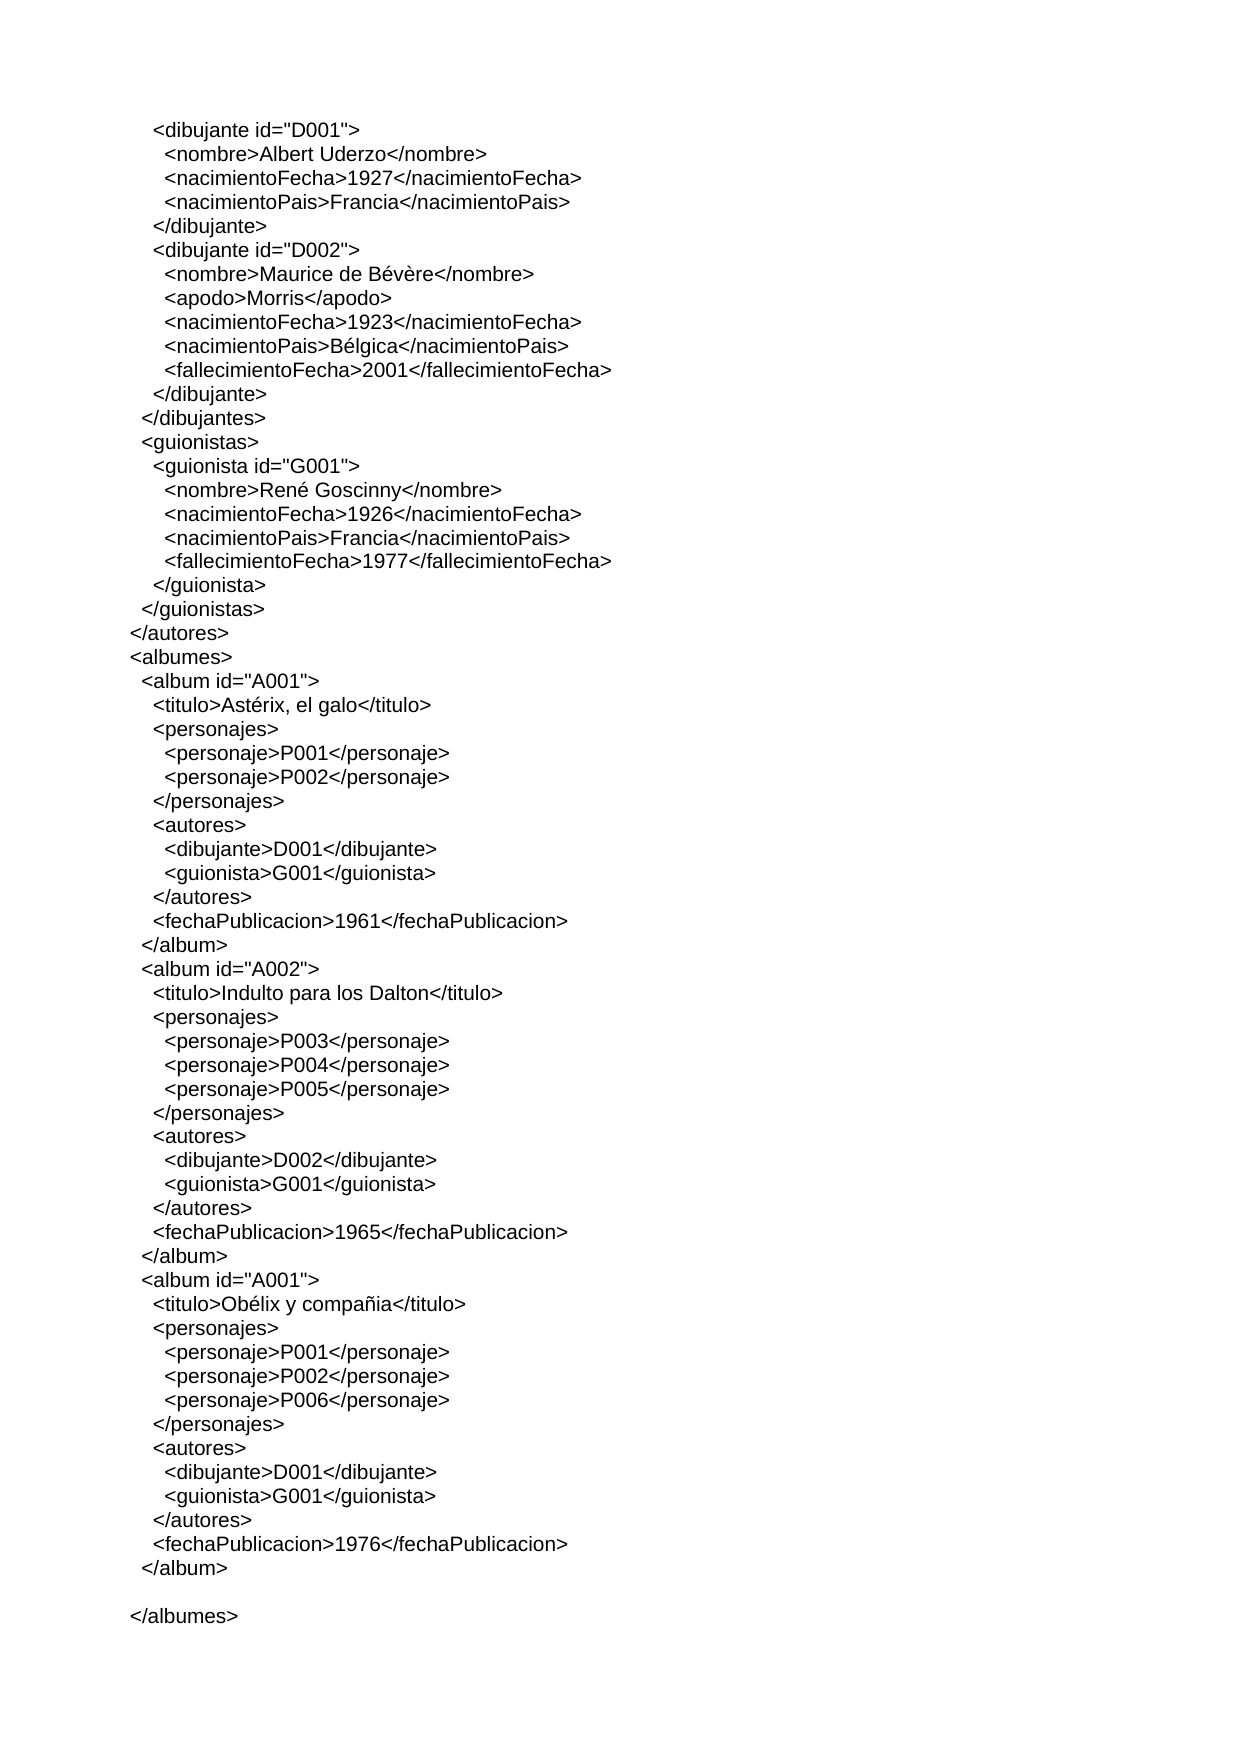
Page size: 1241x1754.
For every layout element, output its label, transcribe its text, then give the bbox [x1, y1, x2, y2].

text </album> [118, 933, 1122, 957]
text <dibujante>D001</dibujante> [118, 837, 1122, 861]
text <album id="A001"> [118, 669, 1122, 693]
text <autores> [118, 1436, 1122, 1460]
text <personaje>P006</personaje> [118, 1388, 1122, 1412]
text <titulo>Indulto para los Dalton</titulo> [118, 981, 1122, 1004]
text </personajes> [118, 1100, 1122, 1124]
text <personajes> [118, 1316, 1122, 1340]
text <guionista>G001</guionista> [118, 861, 1122, 885]
text <nacimientoPais>Francia</nacimientoPais> [118, 525, 1122, 549]
text <personaje>P002</personaje> [118, 1364, 1122, 1388]
text <nacimientoFecha>1927</nacimientoFecha> [118, 166, 1122, 190]
text <albumes> [118, 645, 1122, 669]
text <dibujante id="D002"> [118, 238, 1122, 262]
text </autores> [118, 1196, 1122, 1220]
text <personaje>P001</personaje> [118, 1340, 1122, 1364]
text <nombre>Maurice de Bévère</nombre> [118, 262, 1122, 286]
text <nombre>René Goscinny</nombre> [118, 477, 1122, 501]
text <dibujante>D001</dibujante> [118, 1460, 1122, 1484]
text <dibujante>D002</dibujante> [118, 1148, 1122, 1172]
text <album id="A002"> [118, 957, 1122, 981]
text </album> [118, 1556, 1122, 1579]
text <titulo>Astérix, el galo</titulo> [118, 693, 1122, 717]
text <personaje>P001</personaje> [118, 741, 1122, 765]
text <guionista id="G001"> [118, 453, 1122, 477]
text <nacimientoFecha>1926</nacimientoFecha> [118, 501, 1122, 525]
text <apodo>Morris</apodo> [118, 286, 1122, 310]
text <autores> [118, 1124, 1122, 1148]
text </autores> [118, 1508, 1122, 1532]
text <dibujante id="D001"> [118, 118, 1122, 142]
text </guionistas> [118, 597, 1122, 621]
text <nacimientoFecha>1923</nacimientoFecha> [118, 310, 1122, 334]
text <personaje>P003</personaje> [118, 1028, 1122, 1052]
text </dibujantes> [118, 406, 1122, 429]
text <personajes> [118, 1004, 1122, 1028]
text <personajes> [118, 717, 1122, 741]
text <nacimientoPais>Francia</nacimientoPais> [118, 190, 1122, 214]
text <fechaPublicacion>1976</fechaPublicacion> [118, 1532, 1122, 1556]
text <guionista>G001</guionista> [118, 1172, 1122, 1196]
text <personaje>P005</personaje> [118, 1076, 1122, 1100]
text </albumes> [118, 1603, 1122, 1627]
text </autores> [118, 885, 1122, 909]
text </personajes> [118, 789, 1122, 813]
text </dibujante> [118, 382, 1122, 406]
text <personaje>P002</personaje> [118, 765, 1122, 789]
text </album> [118, 1244, 1122, 1268]
text <guionistas> [118, 429, 1122, 453]
text </personajes> [118, 1412, 1122, 1436]
text </guionista> [118, 573, 1122, 597]
text <album id="A001"> [118, 1268, 1122, 1292]
text </dibujante> [118, 214, 1122, 238]
text <titulo>Obélix y compañia</titulo> [118, 1292, 1122, 1316]
text <fechaPublicacion>1961</fechaPublicacion> [118, 909, 1122, 933]
text <personaje>P004</personaje> [118, 1052, 1122, 1076]
text <guionista>G001</guionista> [118, 1484, 1122, 1508]
text <fallecimientoFecha>1977</fallecimientoFecha> [118, 549, 1122, 573]
text <fallecimientoFecha>2001</fallecimientoFecha> [118, 358, 1122, 382]
text <nombre>Albert Uderzo</nombre> [118, 142, 1122, 166]
text <autores> [118, 813, 1122, 837]
text <fechaPublicacion>1965</fechaPublicacion> [118, 1220, 1122, 1244]
text </autores> [118, 621, 1122, 645]
text <nacimientoPais>Bélgica</nacimientoPais> [118, 334, 1122, 358]
